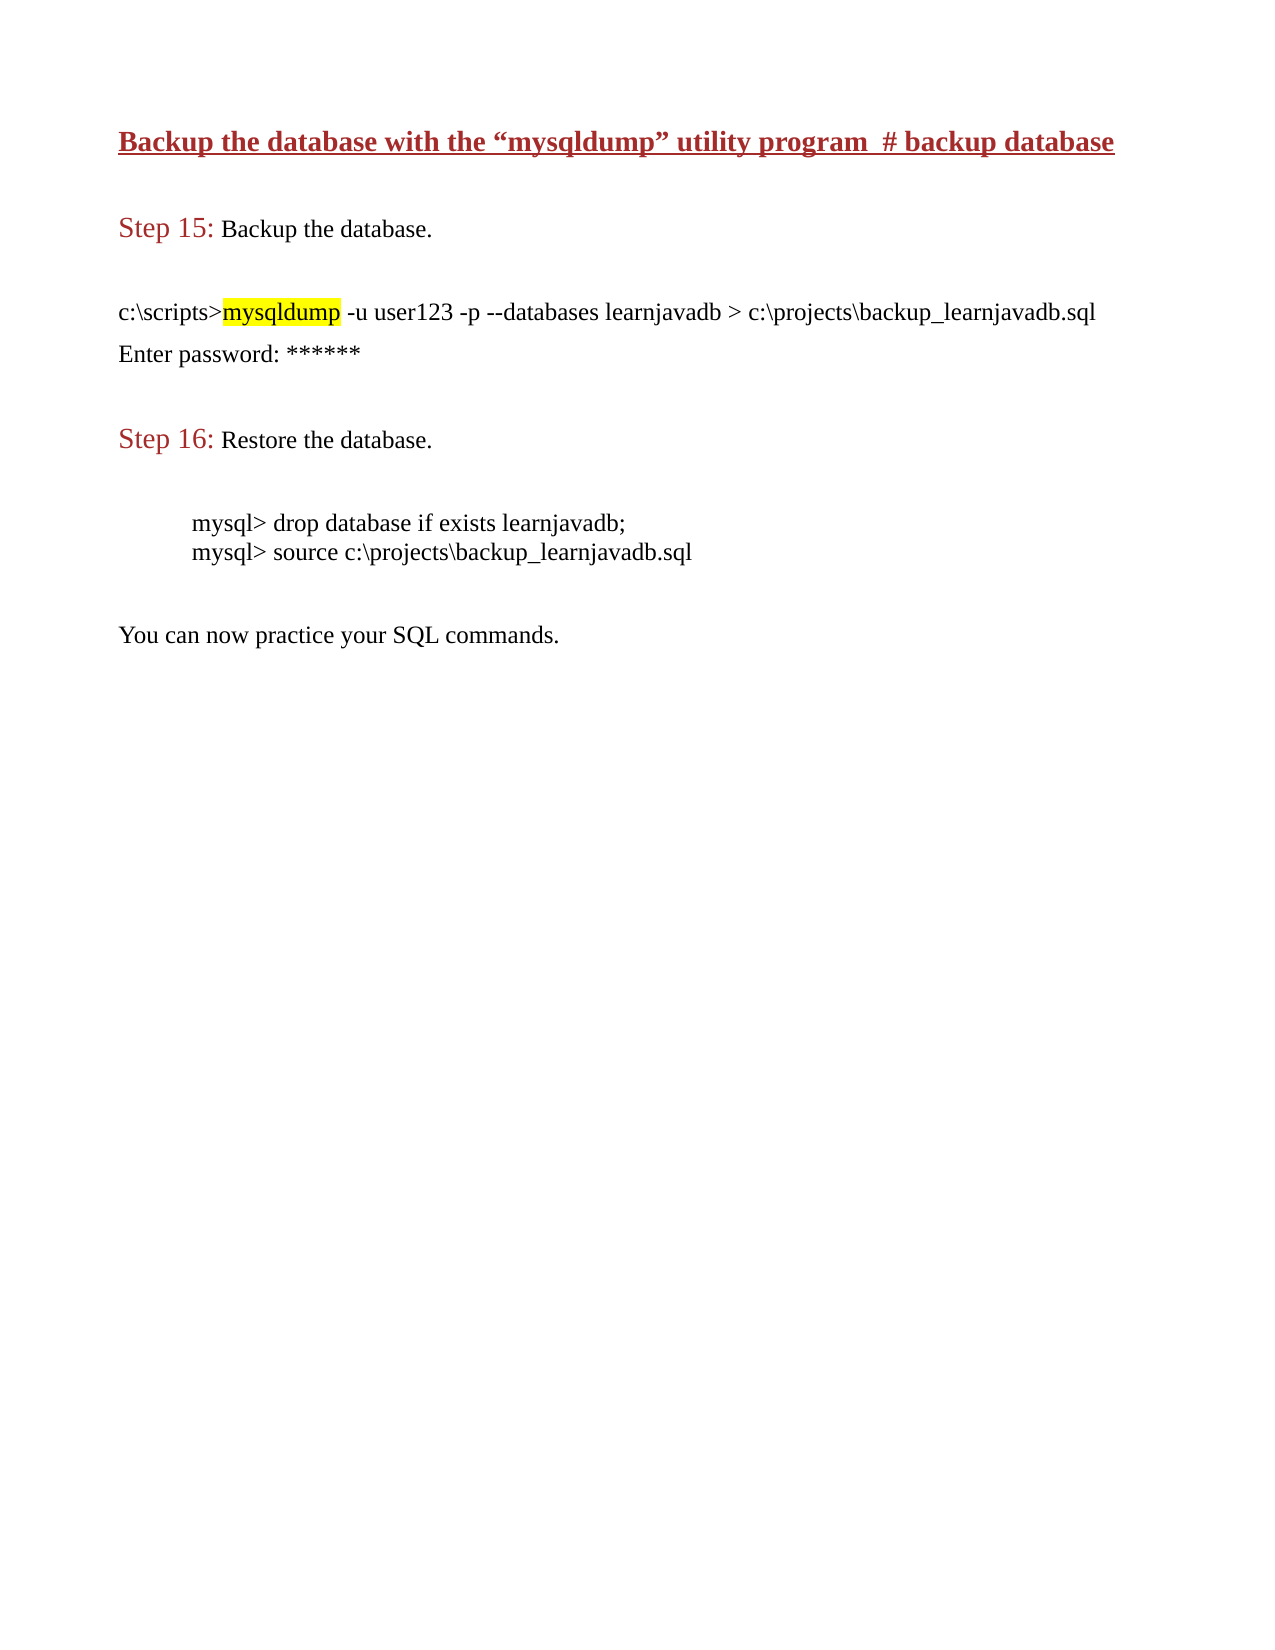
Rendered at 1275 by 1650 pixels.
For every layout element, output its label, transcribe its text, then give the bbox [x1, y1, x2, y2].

text Step 16: Restore the database. [118, 421, 1157, 455]
text mysql> drop database if exists learnjavadb; mysql> source c:\projects\backup_learnjavadb.sql [192, 508, 1157, 566]
text Enter password: ****** [118, 339, 1157, 367]
text You can now practice your SQL commands. [118, 620, 1157, 648]
text Step 15: Backup the database. [118, 210, 1157, 244]
subtitle Backup the database with the “mysqldump” utility program # backup database [118, 124, 1157, 158]
text c:\scripts>mysqldump -u user123 -p --databases learnjavadb > c:\projects\backup_learnjavadb.sql [118, 297, 1157, 326]
